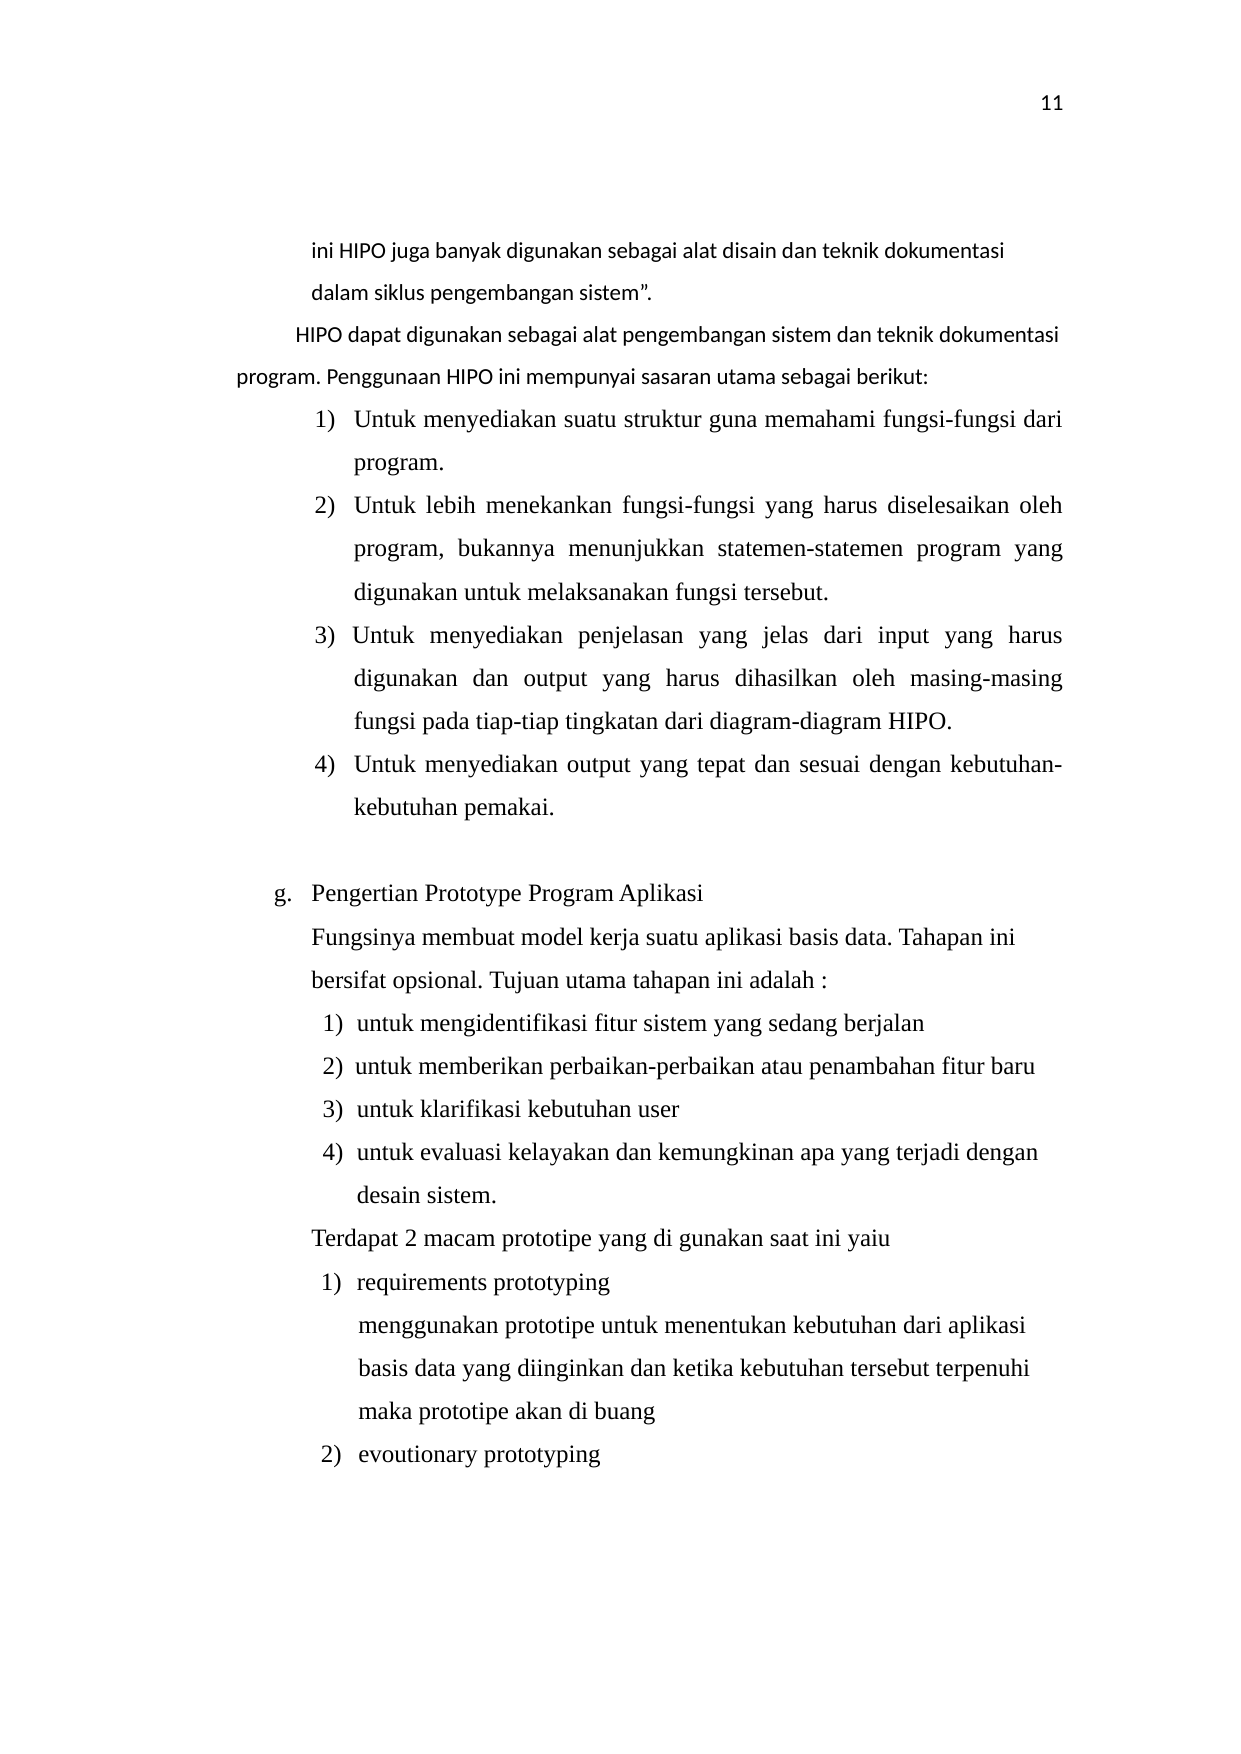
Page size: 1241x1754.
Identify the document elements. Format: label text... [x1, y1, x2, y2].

list requirements prototyping [321, 1267, 1063, 1295]
list Fungsinya membuat model kerja suatu aplikasi basis data. Tahapan ini bersifat opsional. Tujuan utama tahapan ini adalah : [274, 922, 1063, 993]
list menggunakan prototipe untuk menentukan kebutuhan dari aplikasi basis data yang diinginkan dan ketika kebutuhan tersebut terpenuhi maka prototipe akan di buang [321, 1310, 1063, 1425]
list Pengertian Prototype Program Aplikasi [274, 878, 1063, 907]
list Untuk menyediakan penjelasan yang jelas dari input yang harus digunakan dan output yang harus dihasilkan oleh masing-masing fungsi pada tiap-tiap tingkatan dari diagram-diagram HIPO. [314, 620, 1063, 735]
list evoutionary prototyping [321, 1439, 1063, 1468]
list ini HIPO juga banyak digunakan sebagai alat disain dan teknik dokumentasi dalam siklus pengembangan sistem”. [274, 236, 1063, 306]
list untuk memberikan perbaikan-perbaikan atau penambahan fitur baru [322, 1051, 1063, 1080]
list untuk mengidentifikasi fitur sistem yang sedang berjalan [322, 1008, 1063, 1037]
list Untuk menyediakan output yang tepat dan sesuai dengan kebutuhan-kebutuhan pemakai. [314, 749, 1063, 821]
list Terdapat 2 macam prototipe yang di gunakan saat ini yaiu [274, 1223, 1063, 1252]
list untuk klarifikasi kebutuhan user [322, 1094, 1063, 1123]
list Untuk lebih menekankan fungsi-fungsi yang harus diselesaikan oleh program, bukannya menunjukkan statemen-statemen program yang digunakan untuk melaksanakan fungsi tersebut. [314, 490, 1063, 605]
list Untuk menyediakan suatu struktur guna memahami fungsi-fungsi dari program. [314, 404, 1063, 476]
list untuk evaluasi kelayakan dan kemungkinan apa yang terjadi dengan desain sistem. [322, 1137, 1063, 1209]
text HIPO dapat digunakan sebagai alat pengembangan sistem dan teknik dokumentasi program. Penggunaan HIPO ini mempunyai sasaran utama sebagai berikut: [236, 320, 1063, 390]
